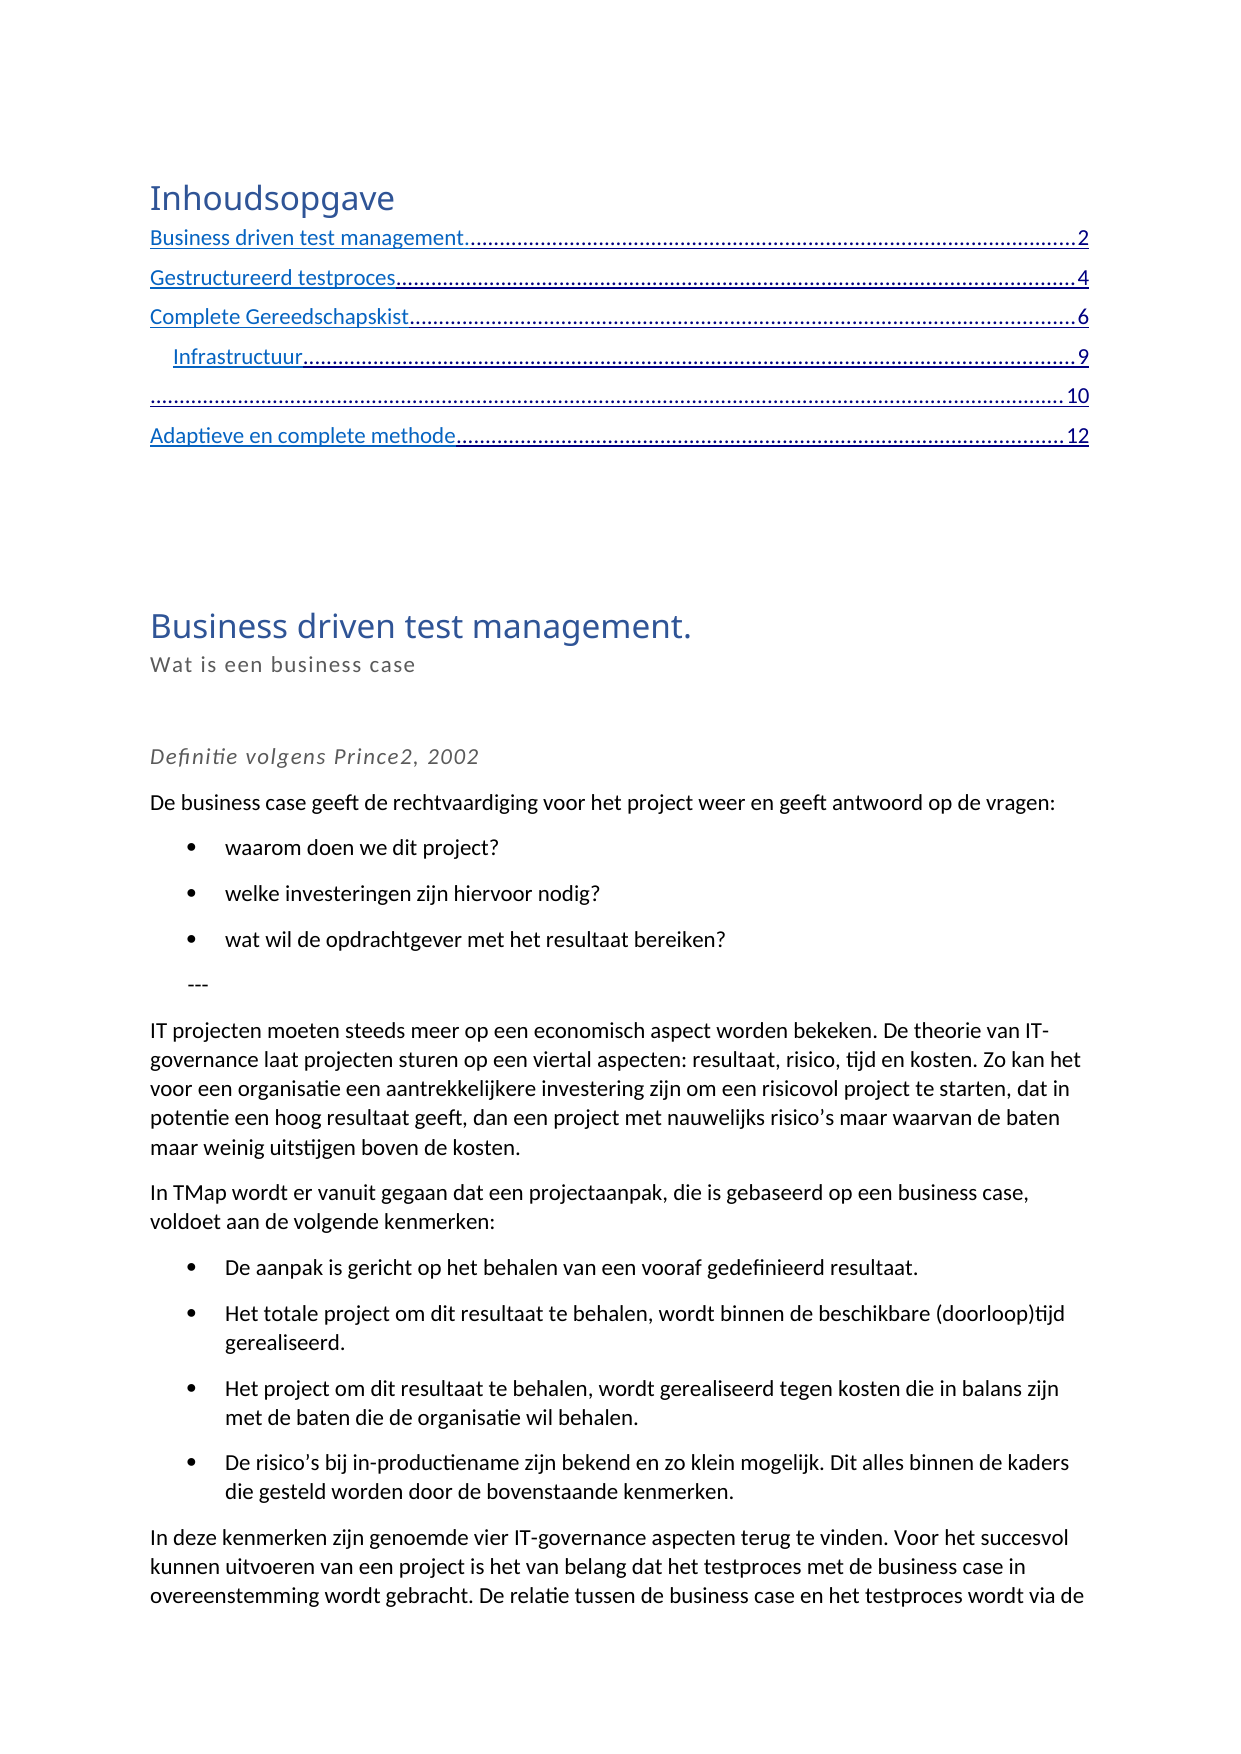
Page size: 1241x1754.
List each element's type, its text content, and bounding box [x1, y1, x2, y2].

list De risico’s bij in-productiename zijn bekend en zo klein mogelijk. Dit alles binnen de kaders die gesteld worden door de bovenstaande kenmerken. [187, 1448, 1090, 1506]
list Het totale project om dit resultaat te behalen, wordt binnen de beschikbare (doorloop)tijd gerealiseerd. [187, 1299, 1090, 1356]
text Definitie volgens Prince2, 2002 [150, 742, 1090, 770]
list waarom doen we dit project? [187, 833, 1090, 861]
text Inhoudsopgave [150, 175, 1090, 220]
text Complete Gereedschapskist 6 [150, 302, 1090, 331]
text In TMap wordt er vanuit gegaan dat een projectaanpak, die is gebaseerd op een business case, voldoet aan de volgende kenmerken: [150, 1178, 1090, 1235]
text 10 [150, 381, 1090, 409]
list wat wil de opdrachtgever met het resultaat bereiken? [187, 925, 1090, 953]
subtitle Business driven test management. [150, 603, 1090, 649]
text --- [187, 971, 1090, 999]
list Het project om dit resultaat te behalen, wordt gerealiseerd tegen kosten die in balans zijn met de baten die de organisatie wil behalen. [187, 1374, 1090, 1431]
text In deze kenmerken zijn genoemde vier IT-governance aspecten terug te vinden. Voor het succesvol kunnen uitvoeren van een project is het van belang dat het testproces met de business case in overeenstemming wordt gebracht. De relatie tussen de business case en het testproces wordt via de [150, 1523, 1090, 1609]
text IT projecten moeten steeds meer op een economisch aspect worden bekeken. De theorie van IT-governance laat projecten sturen op een viertal aspecten: resultaat, risico, tijd en kosten. Zo kan het voor een organisatie een aantrekkelijkere investering zijn om een risicovol project te starten, dat in potentie een hoog resultaat geeft, dan een project met nauwelijks risico’s maar waarvan de baten maar weinig uitstijgen boven de kosten. [150, 1016, 1090, 1161]
list De aanpak is gericht op het behalen van een vooraf gedefinieerd resultaat. [187, 1253, 1090, 1281]
list welke investeringen zijn hiervoor nodig? [187, 879, 1090, 907]
text Adaptieve en complete methode 12 [150, 421, 1090, 449]
text De business case geeft de rechtvaardiging voor het project weer en geeft antwoord op de vragen: [150, 788, 1090, 816]
text Wat is een business case [150, 651, 1090, 678]
text Gestructureerd testproces 4 [150, 263, 1090, 291]
text Infrastructuur 9 [173, 342, 1090, 370]
text Business driven test management. 2 [150, 223, 1090, 252]
